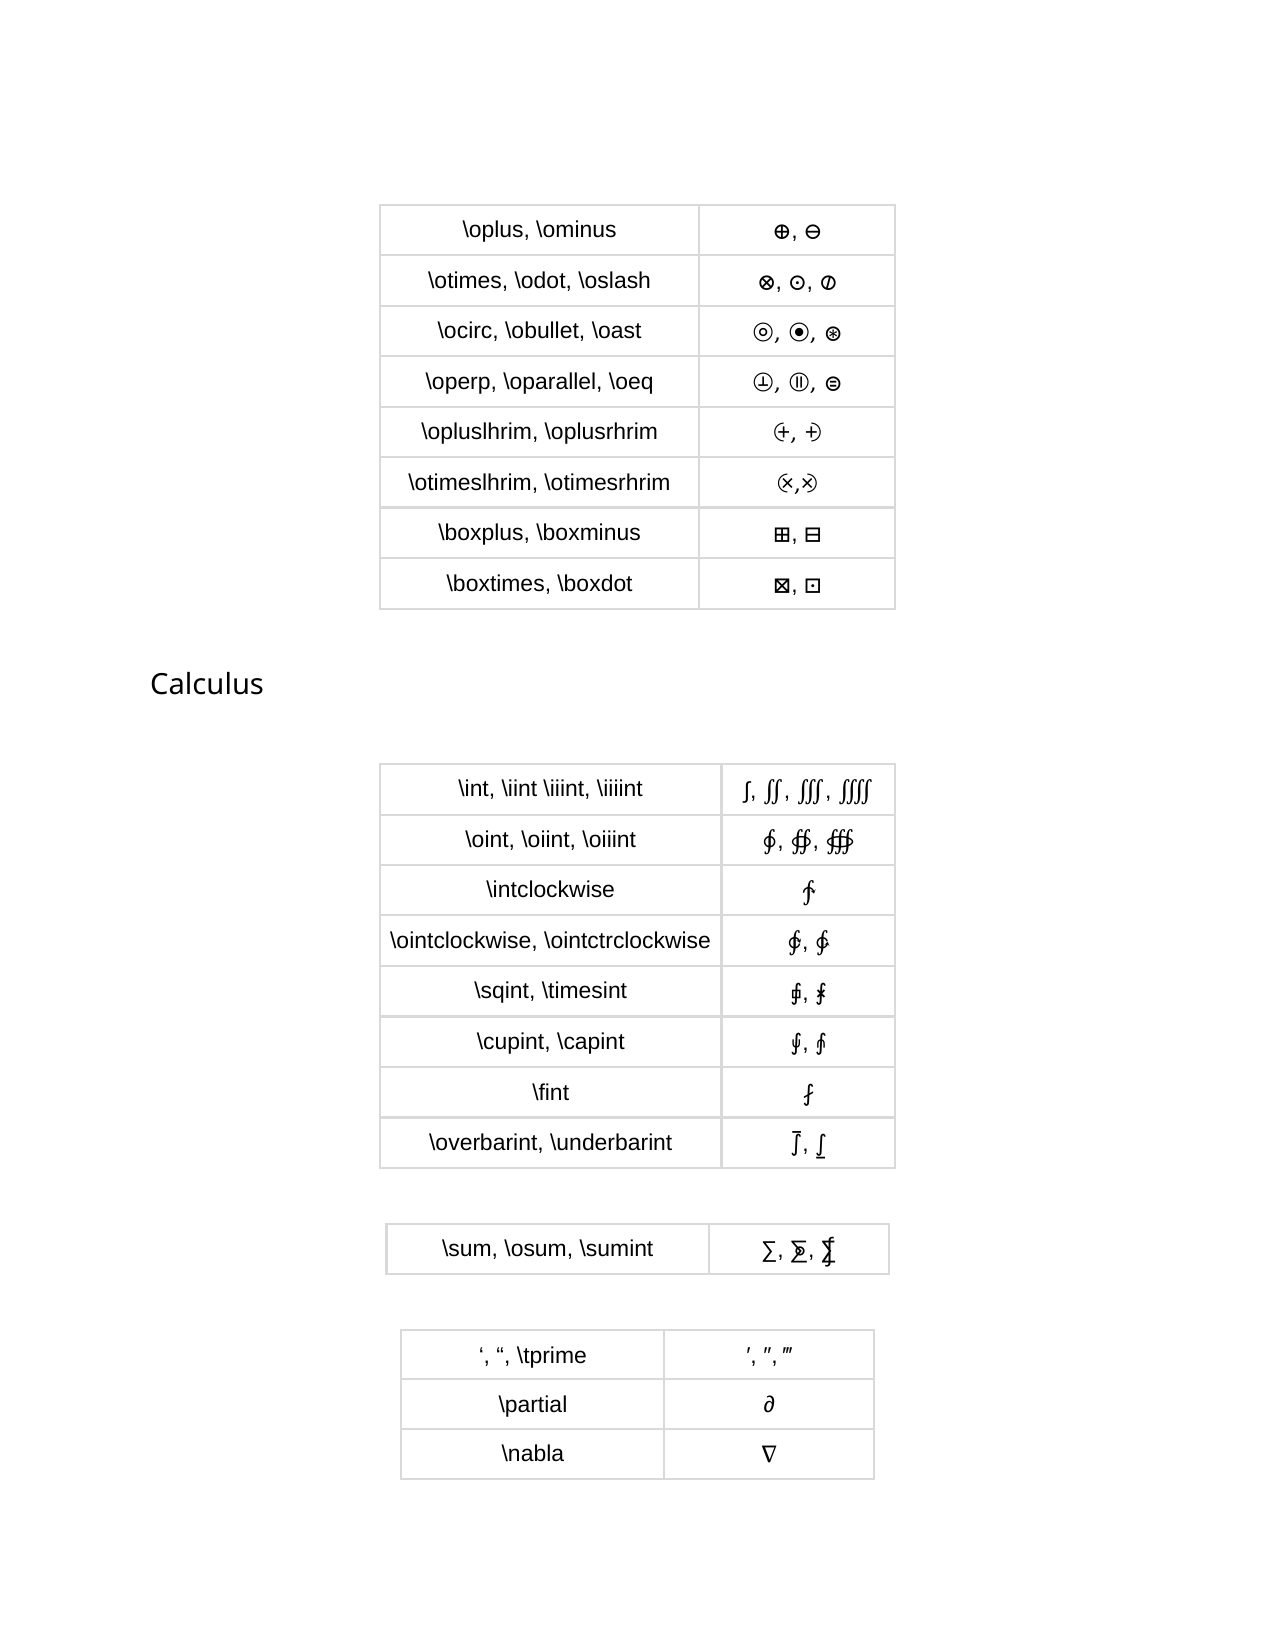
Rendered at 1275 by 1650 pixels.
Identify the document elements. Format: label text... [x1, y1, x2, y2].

table_cell ∇ [665, 1430, 873, 1478]
table_cell \operp, \oparallel, \oeq [381, 357, 698, 406]
table_cell ⨚, ⨙ [723, 1018, 894, 1066]
table_cell ⨏ [723, 1068, 894, 1116]
table_cell ∱ [723, 866, 894, 914]
table_header \int, \iint \iiint, \iiiint [381, 765, 720, 813]
table_cell \overbarint, \underbarint [381, 1119, 720, 1167]
table_cell ∂ [665, 1380, 873, 1428]
table_cell \ointclockwise, \ointctrclockwise [381, 916, 720, 965]
table_cell ∲, ∳ [723, 916, 894, 965]
table_cell ⨖, ⨘ [723, 967, 894, 1015]
table_cell \cupint, \capint [381, 1018, 720, 1066]
table_header \oplus, \ominus [381, 206, 698, 254]
table_cell ∮, ∯, ∰ [723, 816, 894, 864]
table_cell \otimeslhrim, \otimesrhrim [381, 458, 698, 506]
table_cell \sqint, \timesint [381, 967, 720, 1015]
table_cell \oint, \oiint, \oiiint [381, 816, 720, 864]
table_cell ⊠, ⊡ [700, 559, 894, 607]
table_cell \boxplus, \boxminus [381, 509, 698, 557]
table_header ∫, ∬, ∭, ⨌ [723, 765, 894, 813]
table_header ⊕, ⊖ [700, 206, 894, 254]
table_cell \ocirc, \obullet, \oast [381, 307, 698, 355]
table_cell ⦹, ⦷, ⊜ [700, 357, 894, 406]
table_cell \partial [402, 1380, 663, 1428]
table_cell \intclockwise [381, 866, 720, 914]
table_header ′, ″, ‴ [665, 1331, 873, 1378]
table_cell ⦾, ⦿, ⊛ [700, 307, 894, 355]
table_header ∑, ⨊, ⨋ [710, 1225, 888, 1273]
table_cell ⨴,⨵ [700, 458, 894, 506]
table_cell \boxtimes, \boxdot [381, 559, 698, 607]
table_cell \opluslhrim, \oplusrhrim [381, 408, 698, 456]
table_header \sum, \osum, \sumint [388, 1225, 708, 1273]
table_cell \otimes, \odot, \oslash [381, 256, 698, 305]
table_header ‘, “, \tprime [402, 1331, 663, 1378]
table_cell \fint [381, 1068, 720, 1116]
table_cell \nabla [402, 1430, 663, 1478]
table_cell ⊞, ⊟ [700, 509, 894, 557]
table_cell ⨛, ⨜ [723, 1119, 894, 1167]
table_cell ⨭, ⨮ [700, 408, 894, 456]
table_cell ⊗, ⊙, ⊘ [700, 256, 894, 305]
subtitle Calculus [150, 663, 1125, 703]
